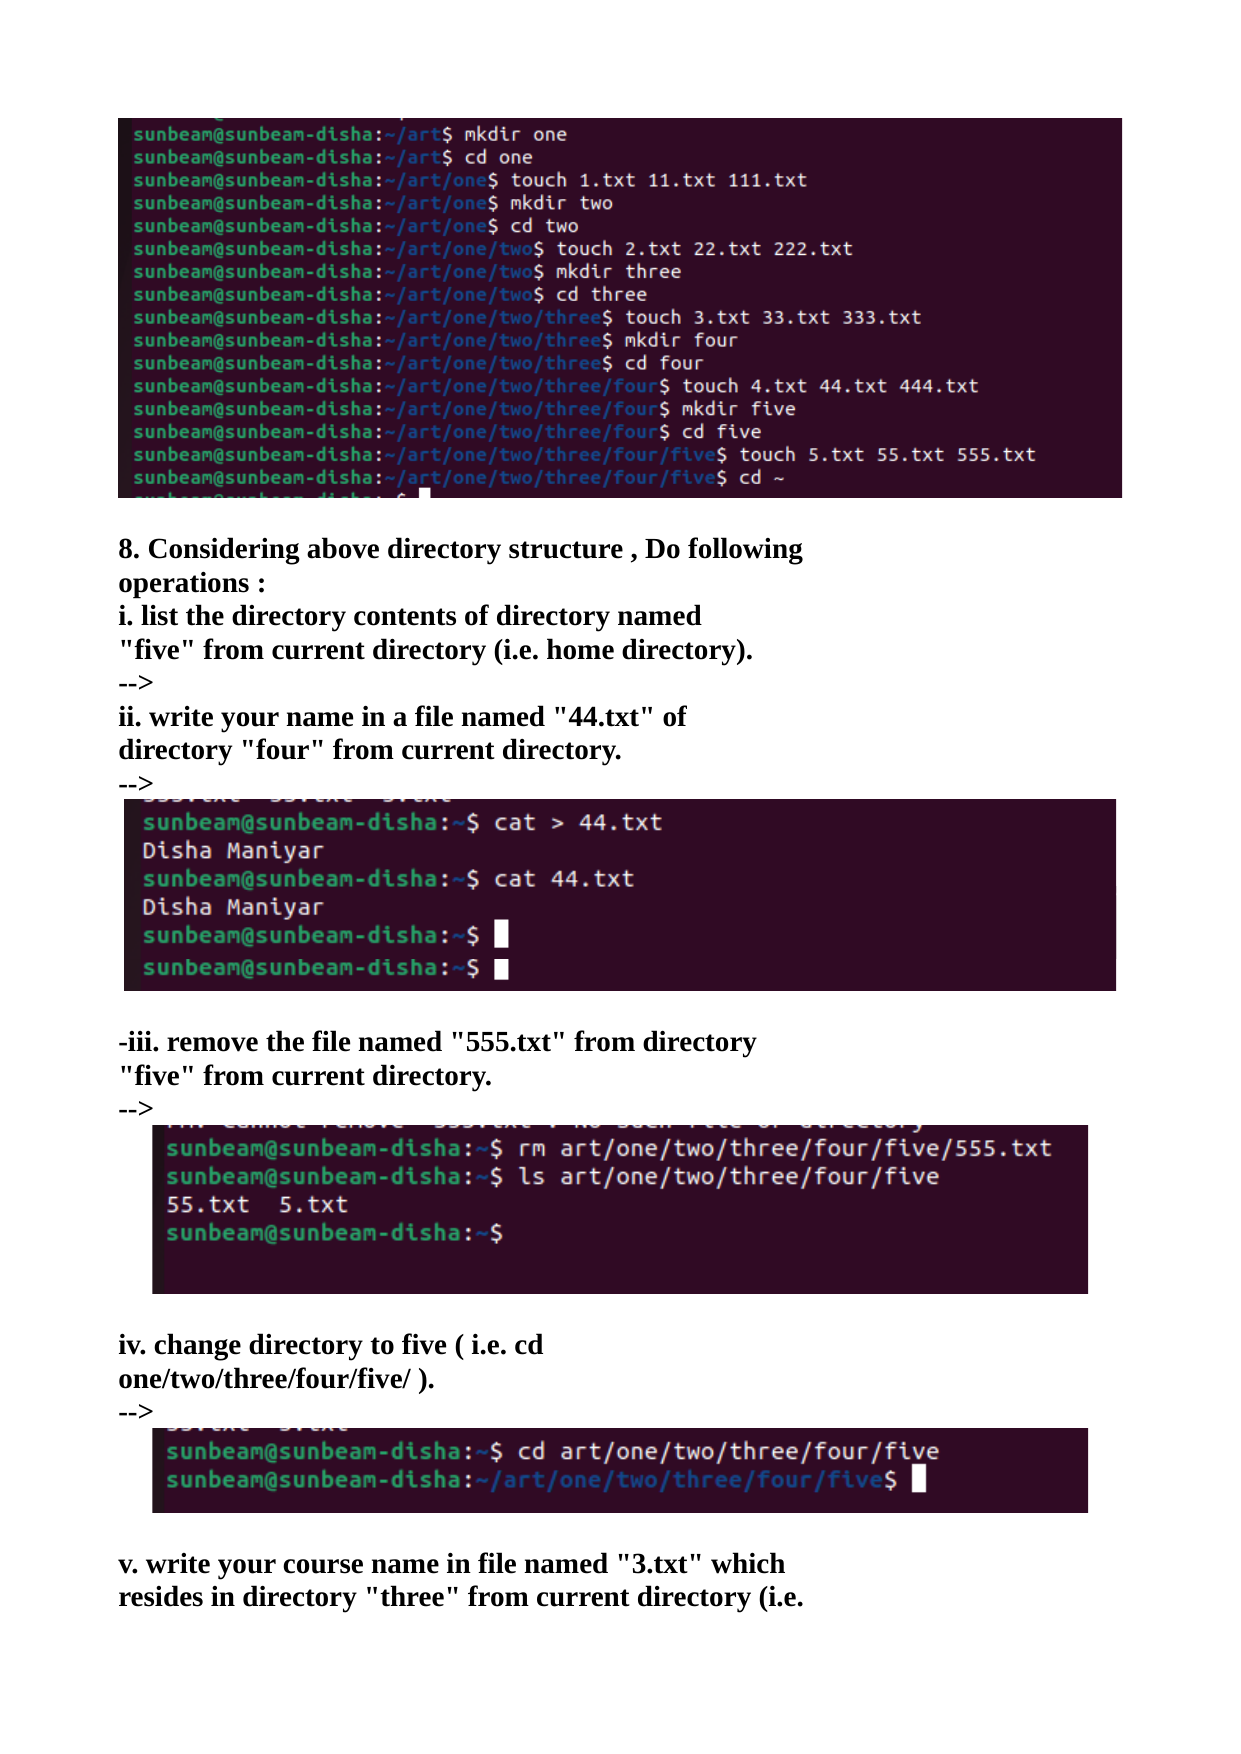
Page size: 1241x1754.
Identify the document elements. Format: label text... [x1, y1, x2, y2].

text 8. Considering above directory structure , Do following [118, 531, 1122, 565]
picture [152, 1125, 1089, 1294]
text directory "four" from current directory. [118, 732, 1122, 766]
text --> [118, 1394, 1122, 1428]
text --> [118, 665, 1122, 699]
text iv. change directory to five ( i.e. cd [118, 1327, 1122, 1361]
picture [124, 799, 1117, 991]
text -iii. remove the file named "555.txt" from directory [118, 1024, 1122, 1058]
text operations : [118, 565, 1122, 598]
picture [118, 118, 1123, 498]
text i. list the directory contents of directory named [118, 598, 1122, 632]
text "five" from current directory. [118, 1058, 1122, 1092]
picture [152, 1428, 1089, 1513]
text one/two/three/four/five/ ). [118, 1361, 1122, 1394]
text resides in directory "three" from current directory (i.e. [118, 1579, 1122, 1613]
text --> [118, 1092, 1122, 1125]
text ii. write your name in a file named "44.txt" of [118, 699, 1122, 732]
text --> [118, 766, 1122, 799]
text v. write your course name in file named "3.txt" which [118, 1546, 1122, 1579]
text "five" from current directory (i.e. home directory). [118, 632, 1122, 665]
